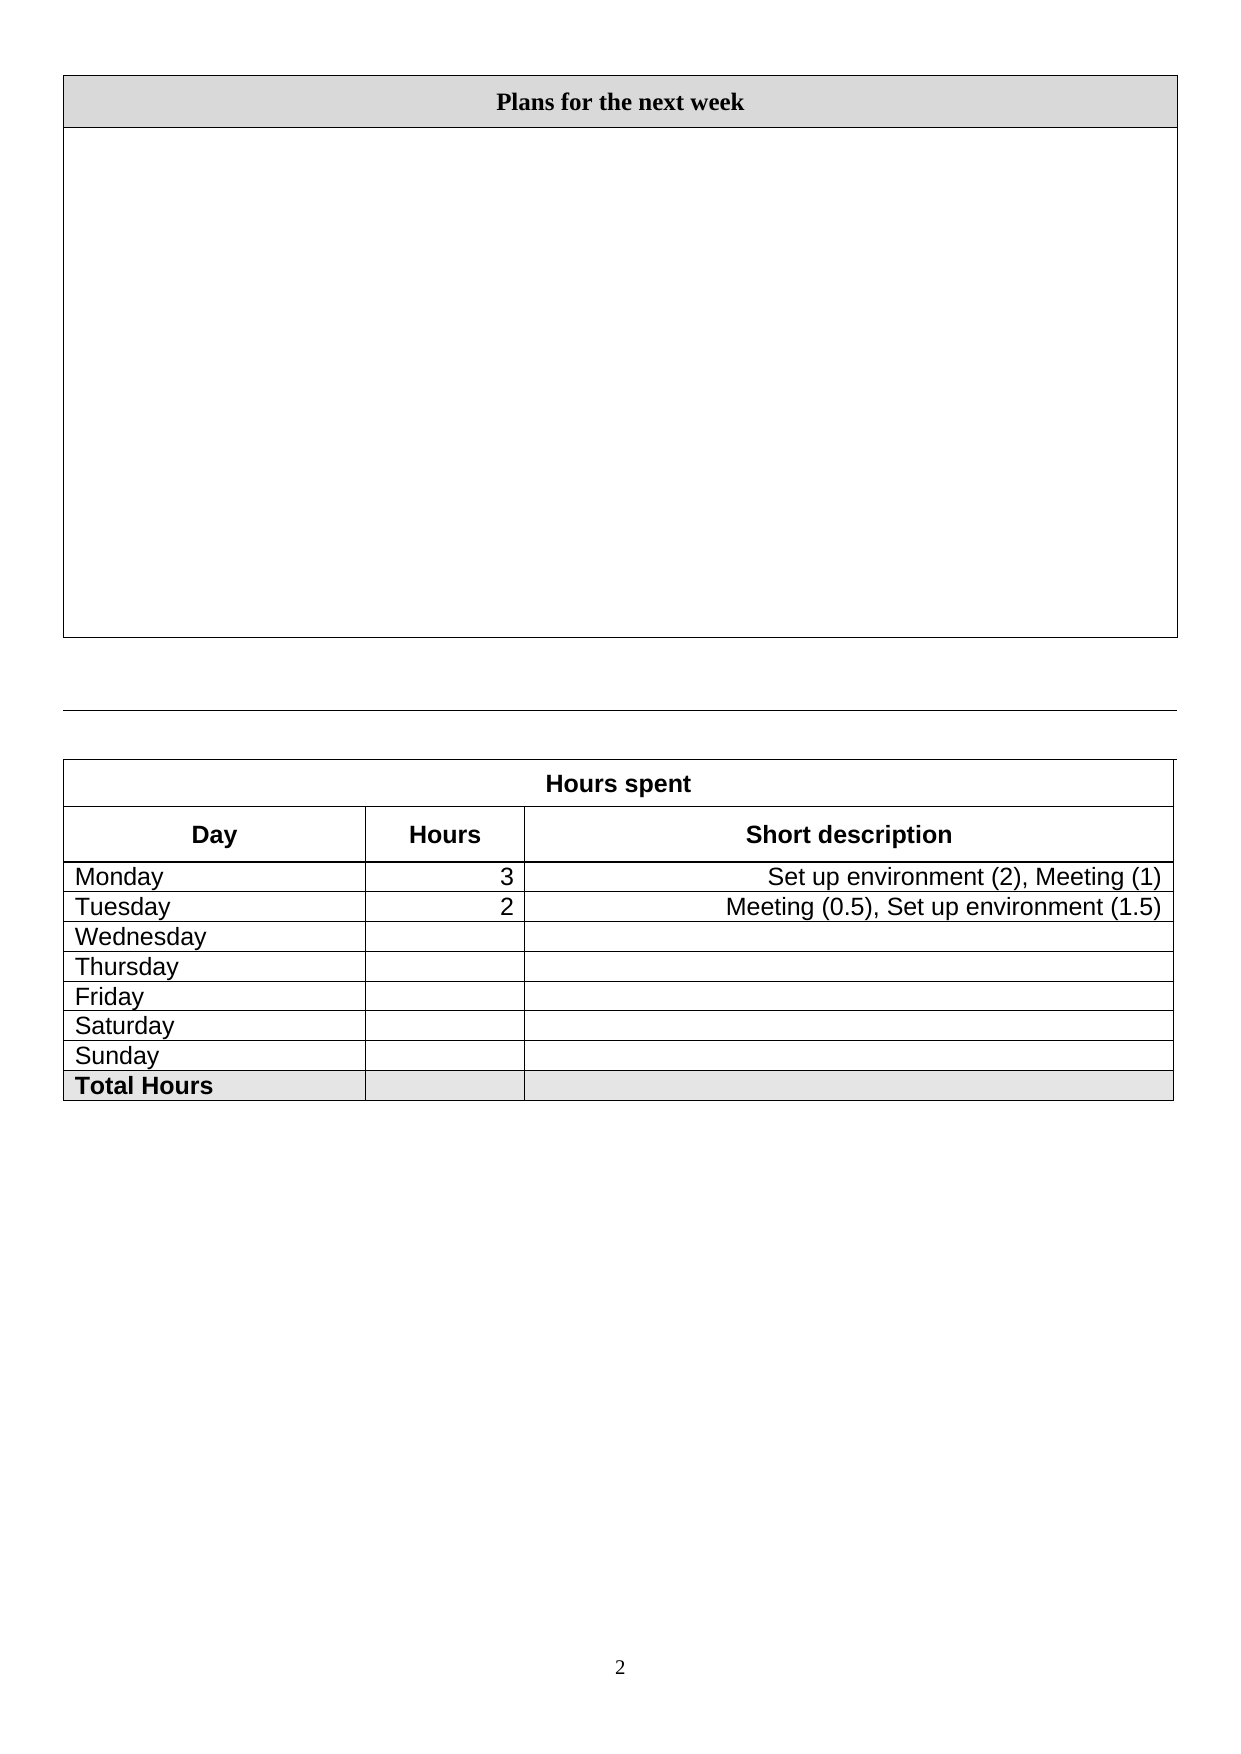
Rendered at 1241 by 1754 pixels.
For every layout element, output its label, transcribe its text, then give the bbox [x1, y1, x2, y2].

table_cell [366, 1041, 524, 1070]
table_cell Hours spent [64, 760, 1173, 806]
table_cell Monday [64, 863, 365, 891]
table_cell [366, 922, 524, 951]
table_cell [525, 1041, 1173, 1070]
table_cell [366, 982, 524, 1010]
table_cell [525, 982, 1173, 1010]
table_cell [525, 1011, 1173, 1040]
table_cell Tuesday [64, 892, 365, 921]
table_cell [525, 922, 1173, 951]
table_cell Thursday [64, 952, 365, 981]
table_header Plans for the next week [64, 76, 1177, 127]
table_cell Wednesday [64, 922, 365, 951]
table_cell [525, 1071, 1173, 1100]
table_cell Hours [366, 807, 524, 861]
table_header [63, 711, 1177, 759]
table_cell [525, 952, 1173, 981]
table_cell Saturday [64, 1011, 365, 1040]
table_cell Day [64, 807, 365, 861]
table_cell Set up environment (2), Meeting (1) [525, 863, 1173, 891]
table_cell 2 [366, 892, 524, 921]
table_cell Meeting (0.5), Set up environment (1.5) [525, 892, 1173, 921]
table_cell [366, 1011, 524, 1040]
table_cell 3 [366, 863, 524, 891]
table_cell [366, 952, 524, 981]
table_cell Total Hours [64, 1071, 365, 1100]
table_cell [64, 128, 1177, 637]
table_cell Friday [64, 982, 365, 1010]
table_cell [366, 1071, 524, 1100]
table_cell Short description [525, 807, 1173, 861]
table_cell Sunday [64, 1041, 365, 1070]
